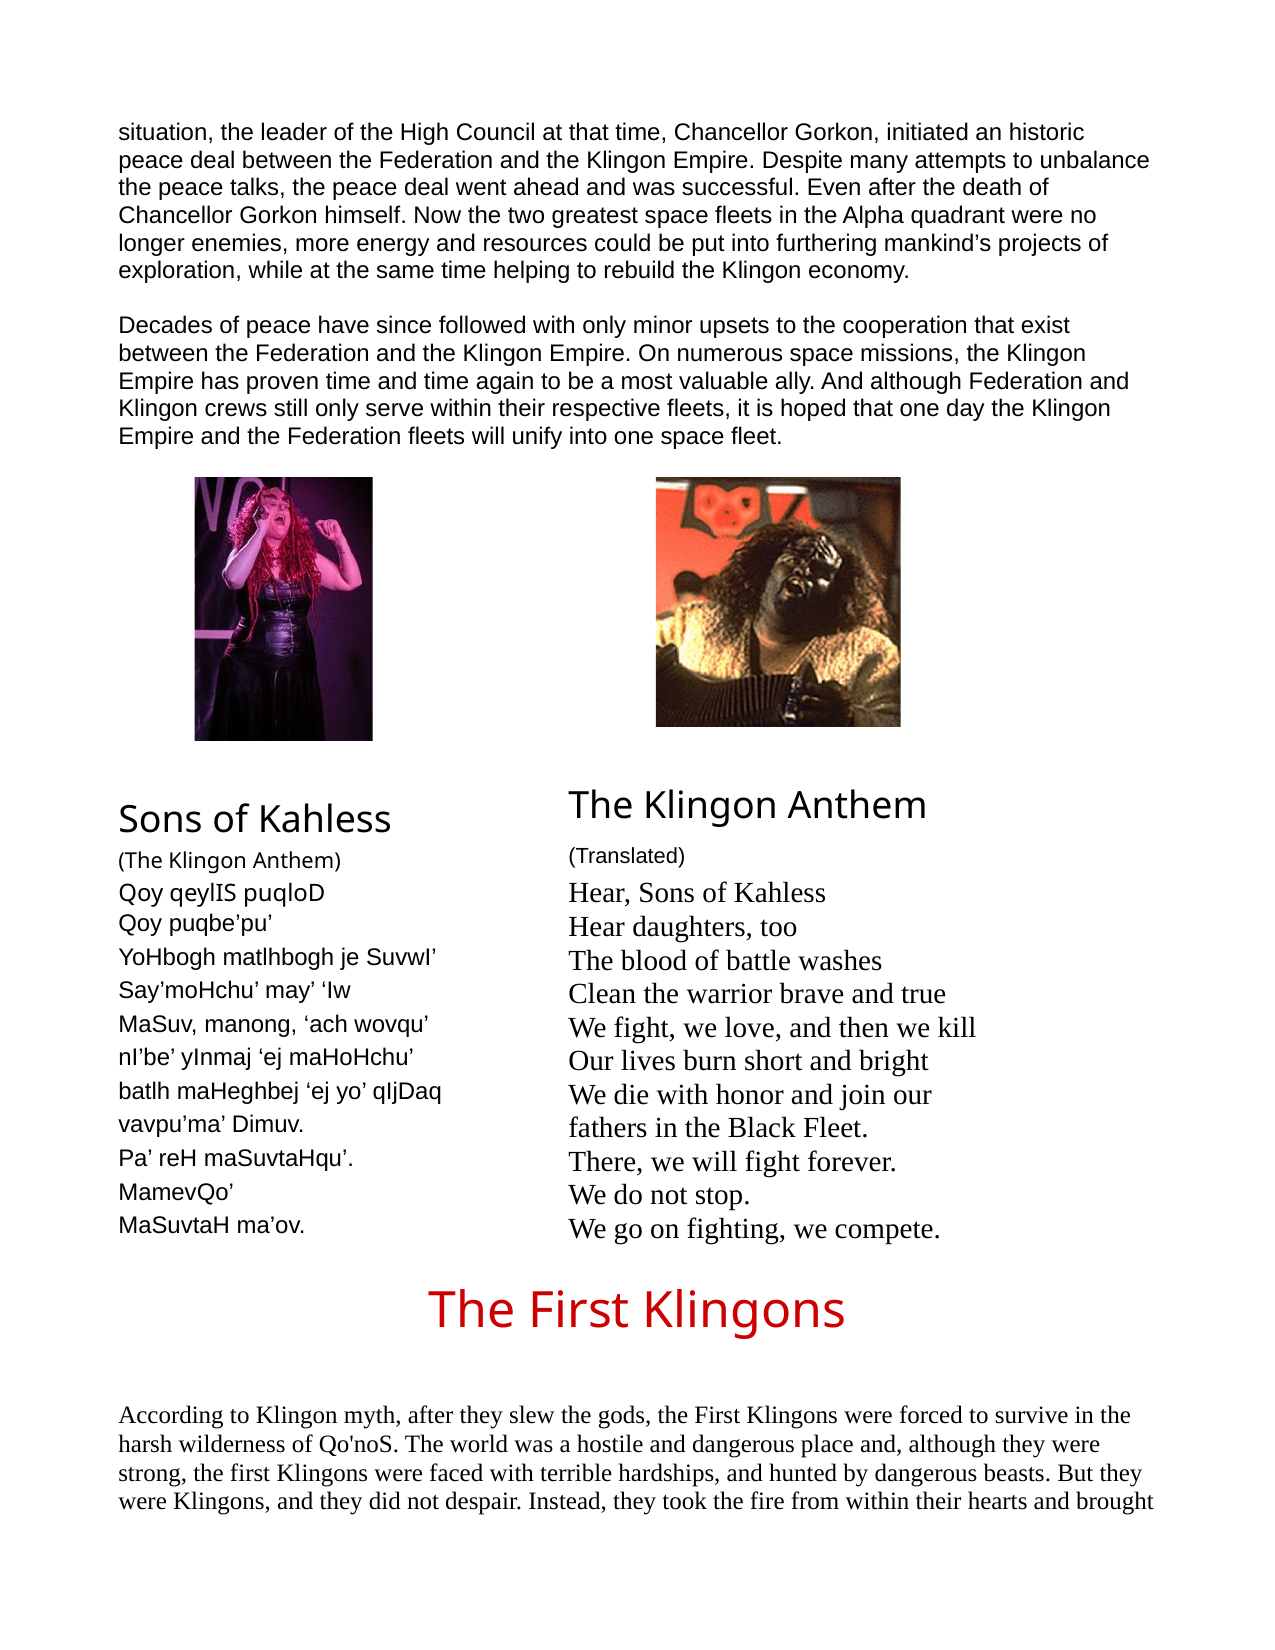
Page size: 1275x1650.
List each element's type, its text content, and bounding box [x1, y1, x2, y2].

table_cell Clean the warrior brave and true [568, 976, 1157, 1010]
table_header The Klingon Anthem [568, 477, 1157, 843]
table_cell The blood of battle washes [568, 943, 1157, 976]
table_cell We go on fighting, we compete. [568, 1211, 1157, 1244]
table_cell We do not stop. [568, 1178, 1157, 1211]
table_cell vavpu’ma’ Dimuv. [118, 1110, 568, 1144]
text situation, the leader of the High Council at that time, Chancellor Gorkon, initiated an historic peace deal between the Federation and the Klingon Empire. Despite many attempts to unbalance the peace talks, the peace deal went ahead and was successful. Even after the death of Chancellor Gorkon himself. Now the two greatest space fleets in the Alpha quadrant were no longer enemies, more energy and resources could be put into furthering mankind’s projects of exploration, while at the same time helping to rebuild the Klingon economy. Decades of peace have since followed with only minor upsets to the cooperation that exist between the Federation and the Klingon Empire. On numerous space missions, the Klingon Empire has proven time and time again to be a most valuable ally. And although Federation and Klingon crews still only serve within their respective fleets, it is hoped that one day the Klingon Empire and the Federation fleets will unify into one space fleet. [118, 118, 1157, 477]
table_header Sons of Kahless [118, 477, 568, 843]
table_cell Say’moHchu’ may’ ‘Iw [118, 976, 568, 1010]
table_cell (Translated) [568, 843, 1157, 876]
table_cell Hear, Sons of Kahless [568, 876, 1157, 909]
subtitle The First Klingons [118, 1274, 1157, 1342]
table_cell batlh maHeghbej ‘ej yo’ qIjDaq [118, 1077, 568, 1110]
table_cell Qoy qeylIS puqloD [118, 876, 568, 909]
table_cell MaSuvtaH ma’ov. [118, 1211, 568, 1244]
text According to Klingon myth, after they slew the gods, the First Klingons were forced to survive in the harsh wilderness of Qo'noS. The world was a hostile and dangerous place and, although they were strong, the first Klingons were faced with terrible hardships, and hunted by dangerous beasts. But they were Klingons, and they did not despair. Instead, they took the fire from within their hearts and brought [118, 1400, 1157, 1515]
table_cell There, we will fight forever. [568, 1144, 1157, 1177]
picture [194, 477, 373, 741]
table_cell Qoy puqbe’pu’ [118, 909, 568, 943]
table_cell nI’be’ yInmaj ‘ej maHoHchu’ [118, 1043, 568, 1077]
table_cell YoHbogh matlhbogh je SuvwI’ [118, 943, 568, 976]
table_cell We die with honor and join our [568, 1077, 1157, 1110]
table_cell MamevQo’ [118, 1178, 568, 1211]
table_cell Pa’ reH maSuvtaHqu’. [118, 1144, 568, 1177]
picture [655, 477, 901, 727]
table_cell MaSuv, manong, ‘ach wovqu’ [118, 1010, 568, 1043]
table_cell (The Klingon Anthem) [118, 843, 568, 876]
table_cell Hear daughters, too [568, 909, 1157, 943]
table_cell We fight, we love, and then we kill [568, 1010, 1157, 1043]
table_cell Our lives burn short and bright [568, 1043, 1157, 1077]
table_cell fathers in the Black Fleet. [568, 1110, 1157, 1144]
